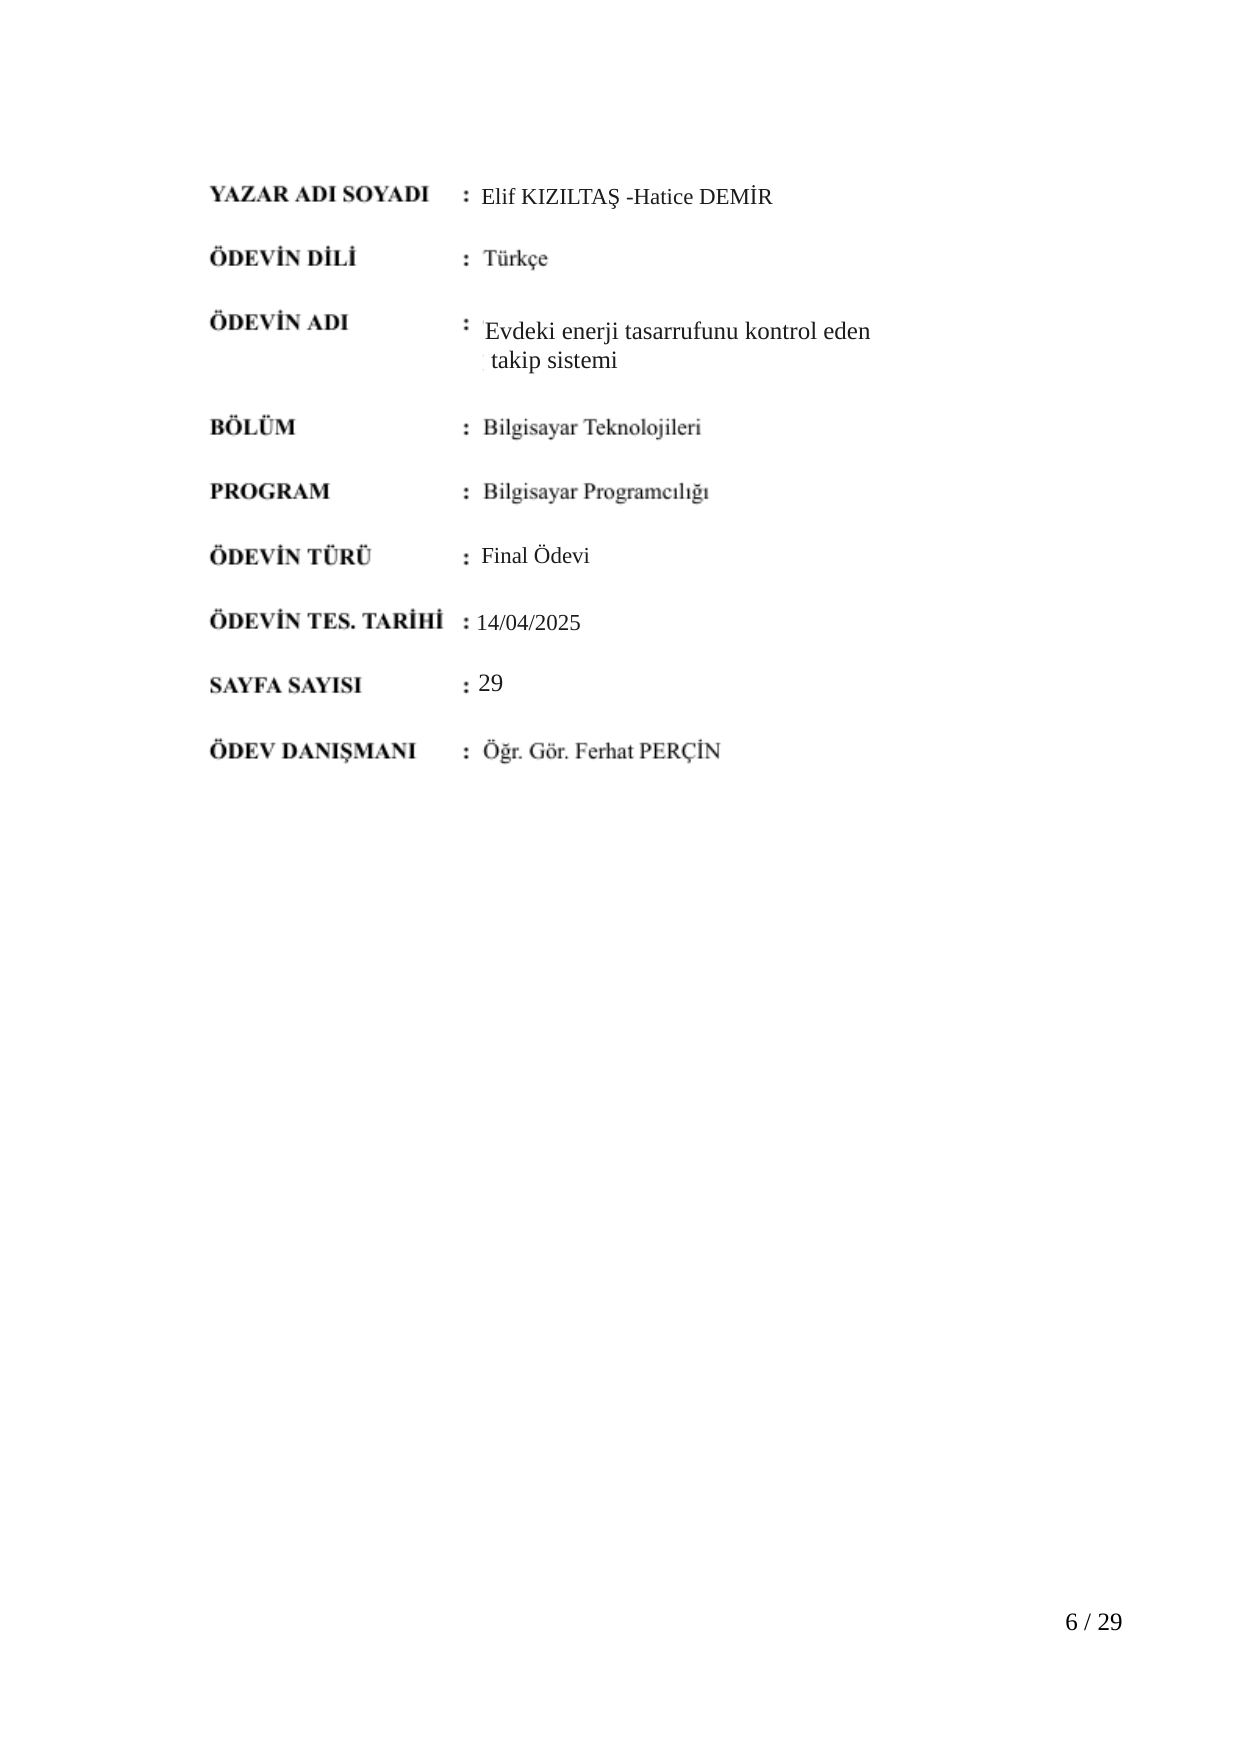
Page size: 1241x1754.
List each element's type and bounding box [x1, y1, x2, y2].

picture [139, 169, 1035, 801]
